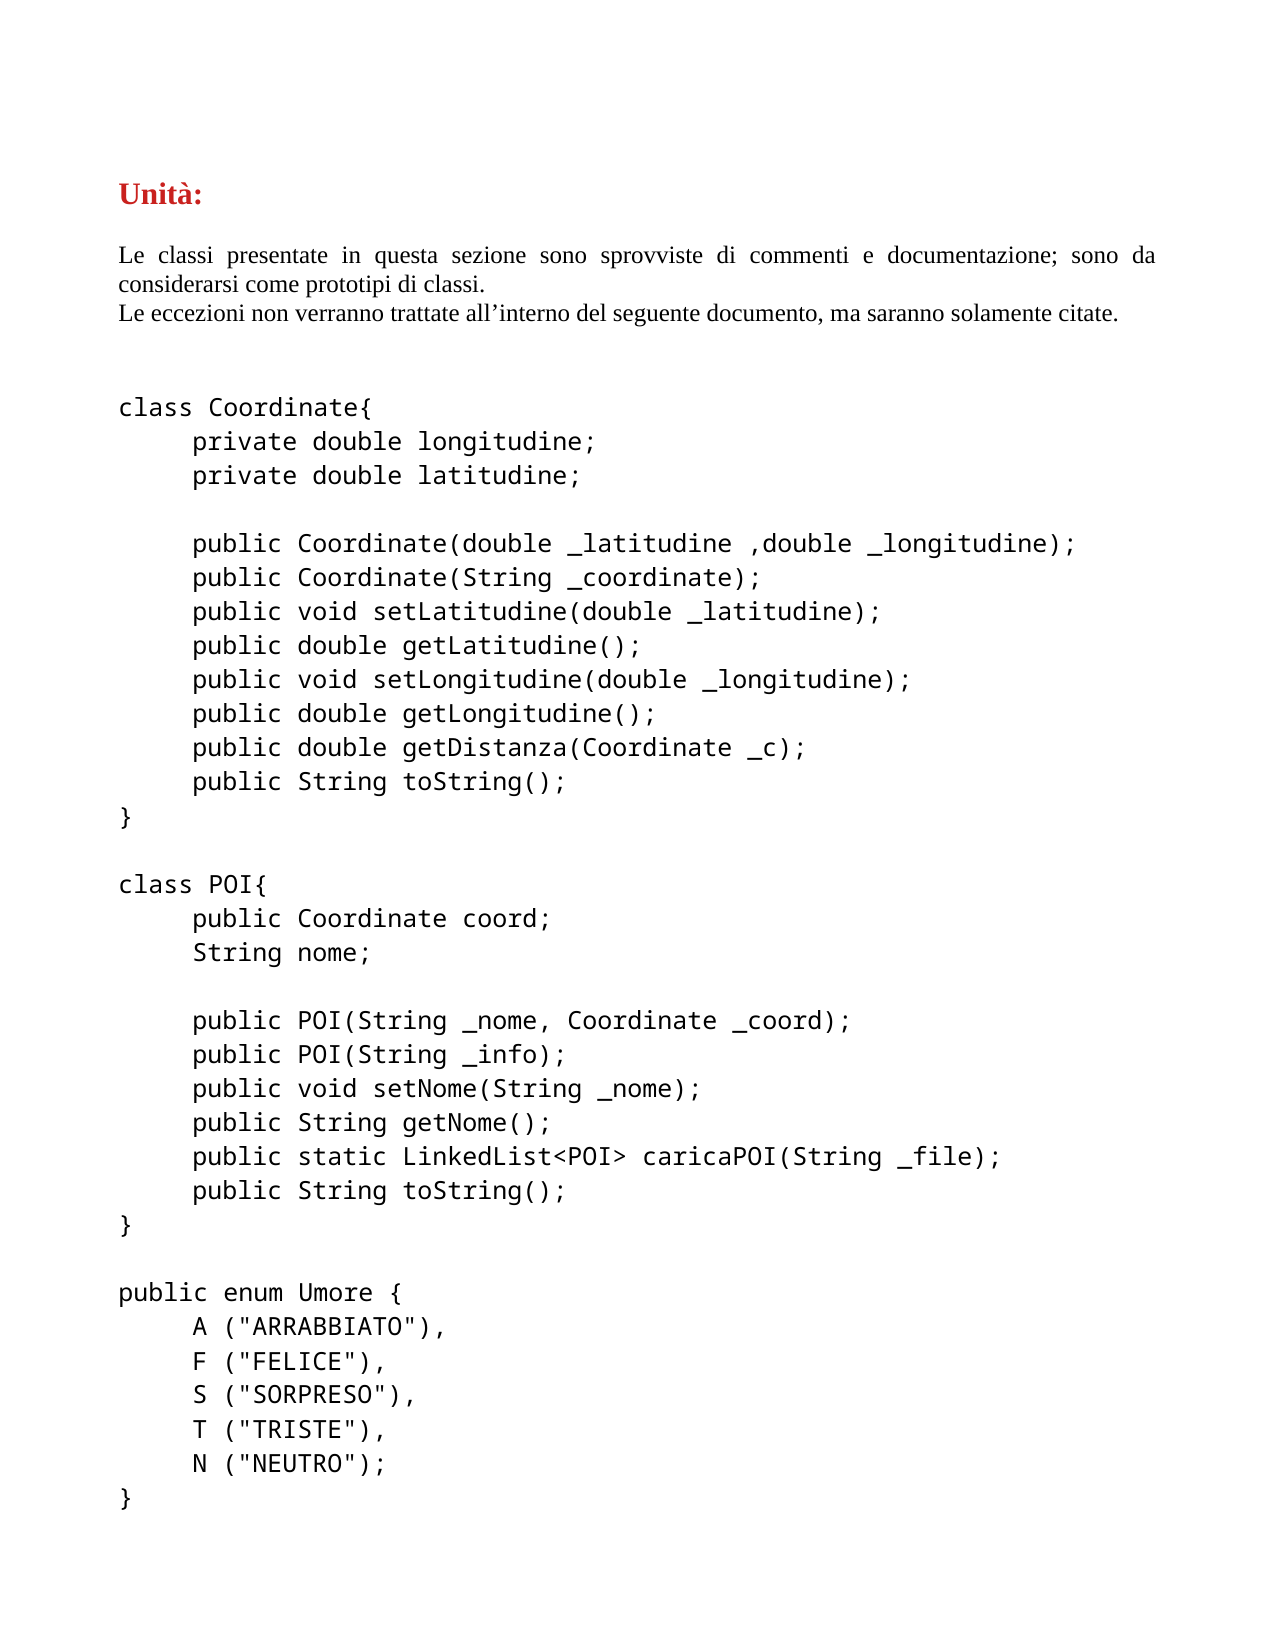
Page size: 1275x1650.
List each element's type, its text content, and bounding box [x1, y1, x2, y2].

text private double latitudine; [118, 457, 1157, 492]
text class POI{ [118, 866, 1157, 900]
text public static LinkedList<POI> caricaPOI(String _file); [118, 1139, 1157, 1173]
text public Coordinate(String _coordinate); [118, 560, 1157, 594]
text S ("SORPRESO"), [118, 1377, 1157, 1411]
text public String getNome(); [118, 1105, 1157, 1139]
text public enum Umore { [118, 1275, 1157, 1309]
text A ("ARRABBIATO"), [118, 1309, 1157, 1343]
text class Coordinate{ [118, 389, 1157, 423]
text Le eccezioni non verranno trattate all’interno del seguente documento, ma saranno solamente citate. [118, 298, 1157, 327]
text String nome; [118, 934, 1157, 968]
text } [118, 1479, 1157, 1513]
text public double getDistanza(Coordinate _c); [118, 730, 1157, 764]
text F ("FELICE"), [118, 1343, 1157, 1377]
text public POI(String _nome, Coordinate _coord); [118, 1002, 1157, 1037]
text public POI(String _info); [118, 1037, 1157, 1071]
text Le classi presentate in questa sezione sono sprovviste di commenti e documentazione; sono da considerarsi come prototipi di classi. [118, 240, 1157, 298]
text } [118, 798, 1157, 832]
text public String toString(); [118, 764, 1157, 798]
text T ("TRISTE"), [118, 1411, 1157, 1445]
text private double longitudine; [118, 423, 1157, 457]
text public String toString(); [118, 1173, 1157, 1207]
text public void setLatitudine(double _latitudine); [118, 594, 1157, 628]
text } [118, 1207, 1157, 1241]
text public double getLatitudine(); [118, 628, 1157, 662]
text public void setNome(String _nome); [118, 1071, 1157, 1105]
text public double getLongitudine(); [118, 696, 1157, 730]
text public Coordinate(double _latitudine ,double _longitudine); [118, 526, 1157, 560]
text public Coordinate coord; [118, 900, 1157, 934]
text Unità: [118, 176, 1157, 212]
text N ("NEUTRO"); [118, 1445, 1157, 1479]
text public void setLongitudine(double _longitudine); [118, 662, 1157, 696]
